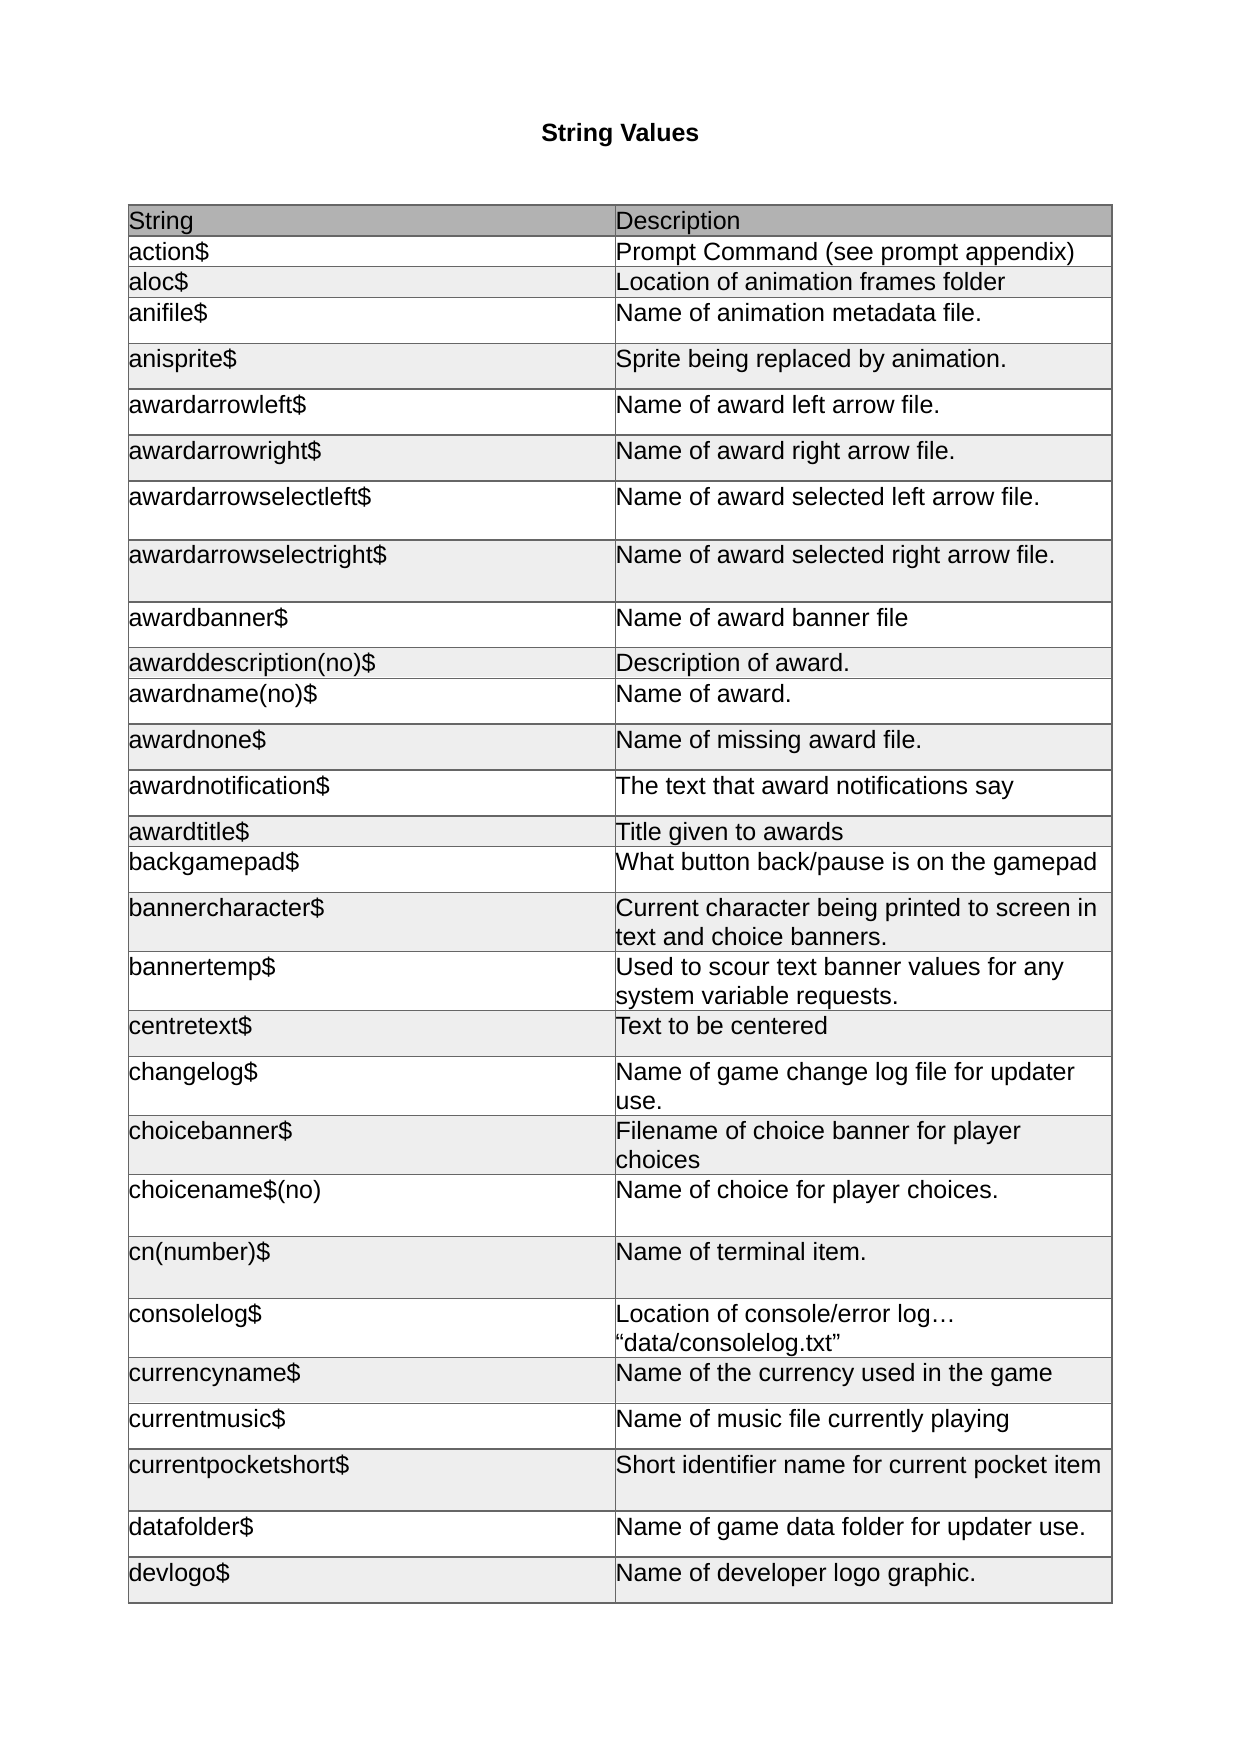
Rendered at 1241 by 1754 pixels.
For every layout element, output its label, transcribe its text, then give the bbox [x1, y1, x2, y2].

table_cell Sprite being replaced by animation. [616, 344, 1111, 388]
table_cell centretext$ [129, 1011, 615, 1056]
table_cell choicebanner$ [129, 1116, 615, 1174]
table_cell currentpocketshort$ [129, 1450, 615, 1510]
table_cell Name of award left arrow file. [616, 390, 1111, 434]
table_cell action$ [129, 237, 615, 266]
table_cell Name of award selected right arrow file. [616, 541, 1111, 601]
table_cell Prompt Command (see prompt appendix) [616, 237, 1111, 266]
table_cell Short identifier name for current pocket item [616, 1450, 1111, 1510]
table_cell Location of console/error log… “data/consolelog.txt” [616, 1299, 1111, 1357]
table_cell awardnotification$ [129, 771, 615, 815]
table_cell awardnone$ [129, 725, 615, 769]
table_cell anisprite$ [129, 344, 615, 388]
table_cell Name of award banner file [616, 603, 1111, 647]
table_cell Name of award selected left arrow file. [616, 482, 1111, 539]
table_cell currencyname$ [129, 1358, 615, 1402]
table_cell Name of animation metadata file. [616, 298, 1111, 342]
table_cell What button back/pause is on the gamepad [616, 847, 1111, 892]
table_cell Title given to awards [616, 817, 1111, 846]
table_cell devlogo$ [129, 1558, 615, 1602]
table_cell Name of missing award file. [616, 725, 1111, 769]
table_cell awardarrowselectleft$ [129, 482, 615, 539]
table_cell Name of choice for player choices. [616, 1175, 1111, 1236]
table_header String [129, 206, 615, 235]
table_cell awarddescription(no)$ [129, 648, 615, 677]
table_cell Name of terminal item. [616, 1237, 1111, 1298]
table_cell aloc$ [129, 267, 615, 297]
table_cell awardname(no)$ [129, 679, 615, 723]
table_cell awardarrowleft$ [129, 390, 615, 434]
table_cell awardarrowright$ [129, 436, 615, 480]
table_cell consolelog$ [129, 1299, 615, 1357]
table_cell Current character being printed to screen in text and choice banners. [616, 893, 1111, 951]
table_cell Name of developer logo graphic. [616, 1558, 1111, 1602]
table_cell choicename$(no) [129, 1175, 615, 1236]
table_cell awardtitle$ [129, 817, 615, 846]
table_cell Name of award. [616, 679, 1111, 723]
table_cell Location of animation frames folder [616, 267, 1111, 297]
table_cell bannertemp$ [129, 952, 615, 1010]
table_cell Text to be centered [616, 1011, 1111, 1056]
subtitle String Values [118, 118, 1122, 147]
table_cell Description of award. [616, 648, 1111, 677]
table_cell Name of game change log file for updater use. [616, 1057, 1111, 1114]
table_cell Name of game data folder for updater use. [616, 1512, 1111, 1556]
table_cell awardarrowselectright$ [129, 541, 615, 601]
table_cell The text that award notifications say [616, 771, 1111, 815]
table_cell bannercharacter$ [129, 893, 615, 951]
table_header Description [616, 206, 1111, 235]
table_cell awardbanner$ [129, 603, 615, 647]
table_cell Used to scour text banner values for any system variable requests. [616, 952, 1111, 1010]
table_cell backgamepad$ [129, 847, 615, 892]
table_cell currentmusic$ [129, 1404, 615, 1448]
table_cell datafolder$ [129, 1512, 615, 1556]
table_cell Name of music file currently playing [616, 1404, 1111, 1448]
table_cell cn(number)$ [129, 1237, 615, 1298]
table_cell changelog$ [129, 1057, 615, 1114]
table_cell Filename of choice banner for player choices [616, 1116, 1111, 1174]
table_cell Name of the currency used in the game [616, 1358, 1111, 1402]
table_cell Name of award right arrow file. [616, 436, 1111, 480]
table_cell anifile$ [129, 298, 615, 342]
